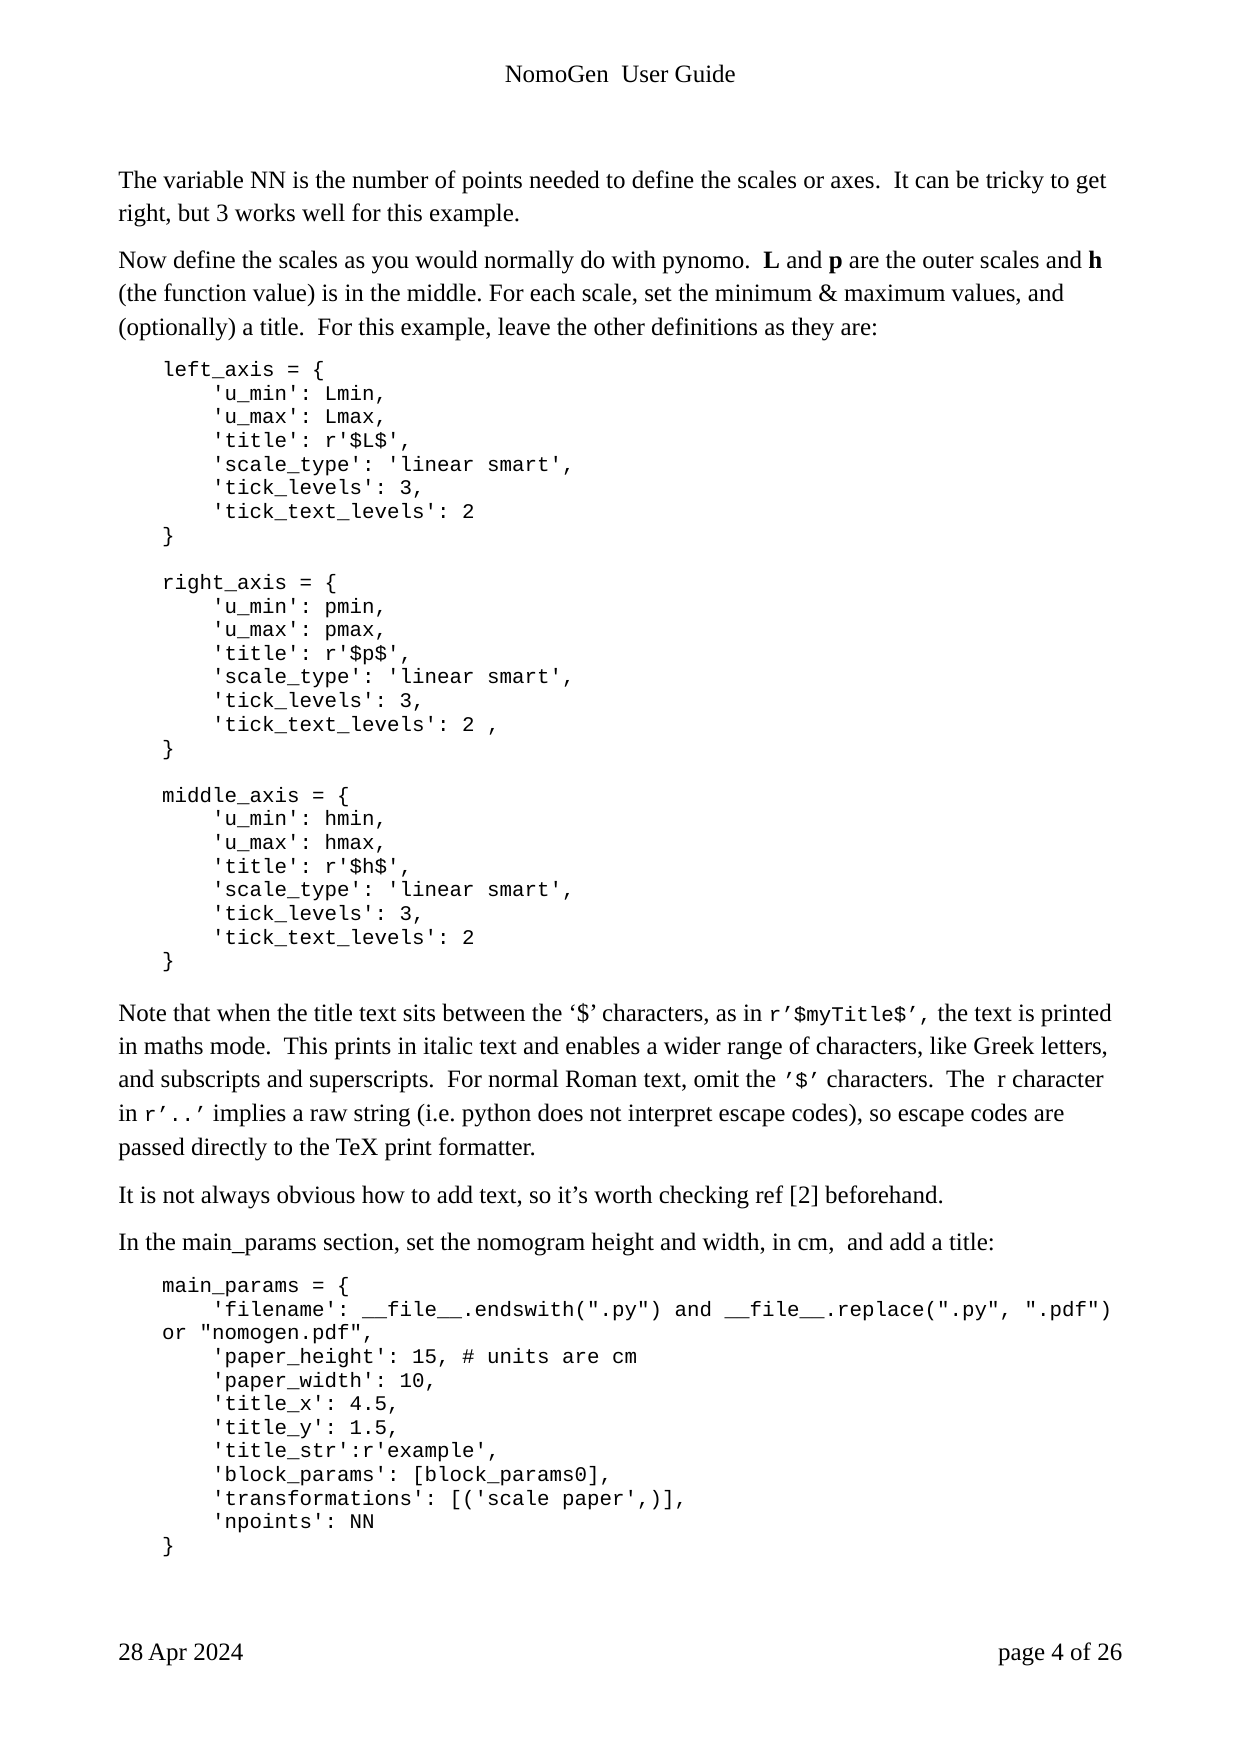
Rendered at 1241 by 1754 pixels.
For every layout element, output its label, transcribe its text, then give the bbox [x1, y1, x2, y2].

text Now define the scales as you would normally do with pynomo. L and p are the outer scales and h (the function value) is in the middle. For each scale, set the minimum & maximum values, and (optionally) a title. For this example, leave the other definitions as they are: [118, 246, 1122, 340]
text 'title_x': 4.5, [162, 1393, 1122, 1417]
text 'u_max': Lmax, [162, 406, 1122, 430]
text 'filename': __file__.endswith(".py") and __file__.replace(".py", ".pdf") or "nomogen.pdf", [162, 1299, 1122, 1346]
text 'tick_text_levels': 2 , [162, 714, 1122, 737]
text 'scale_type': 'linear smart', [162, 667, 1122, 690]
text main_params = { [162, 1275, 1122, 1299]
text In the main_params section, set the nomogram height and width, in cm, and add a title: [118, 1227, 1122, 1256]
text 'u_min': pmin, [162, 596, 1122, 619]
text 'tick_text_levels': 2 [162, 927, 1122, 950]
text 'transformations': [('scale paper',)], [162, 1488, 1122, 1511]
text 'title': r'$p$', [162, 643, 1122, 667]
text } [162, 1535, 1122, 1559]
text 'title': r'$h$', [162, 856, 1122, 879]
text } [162, 525, 1122, 548]
text 'npoints': NN [162, 1511, 1122, 1535]
text 'u_min': hmin, [162, 808, 1122, 832]
text left_axis = { [162, 359, 1122, 383]
text 'scale_type': 'linear smart', [162, 454, 1122, 477]
text } [162, 737, 1122, 761]
text 'u_max': hmax, [162, 832, 1122, 856]
text 'tick_levels': 3, [162, 477, 1122, 501]
text 'tick_levels': 3, [162, 690, 1122, 714]
text 'title_str':r'example', [162, 1441, 1122, 1464]
text 'title': r'$L$', [162, 430, 1122, 454]
text 'u_min': Lmin, [162, 383, 1122, 406]
text 'tick_text_levels': 2 [162, 501, 1122, 525]
text middle_axis = { [162, 785, 1122, 808]
text 'block_params': [block_params0], [162, 1464, 1122, 1488]
text right_axis = { [162, 572, 1122, 596]
text 'paper_width': 10, [162, 1369, 1122, 1393]
text The variable NN is the number of points needed to define the scales or axes. It can be tricky to get right, but 3 works well for this example. [118, 165, 1122, 227]
text 'title_y': 1.5, [162, 1417, 1122, 1441]
text 'u_max': pmax, [162, 619, 1122, 643]
text } [162, 950, 1122, 974]
text 'scale_type': 'linear smart', [162, 879, 1122, 903]
text 'tick_levels': 3, [162, 903, 1122, 927]
text 'paper_height': 15, # units are cm [162, 1346, 1122, 1369]
text Note that when the title text sits between the ‘$’ characters, as in r’$myTitle$’, the text is printed in maths mode. This prints in italic text and enables a wider range of characters, like Greek letters, and subscripts and superscripts. For normal Roman text, omit the ’$’ characters. The r character in r’..’ implies a raw string (i.e. python does not interpret escape codes), so escape codes are passed directly to the TeX print formatter. [118, 998, 1122, 1161]
text It is not always obvious how to add text, so it’s worth checking ref [2] beforehand. [118, 1180, 1122, 1208]
